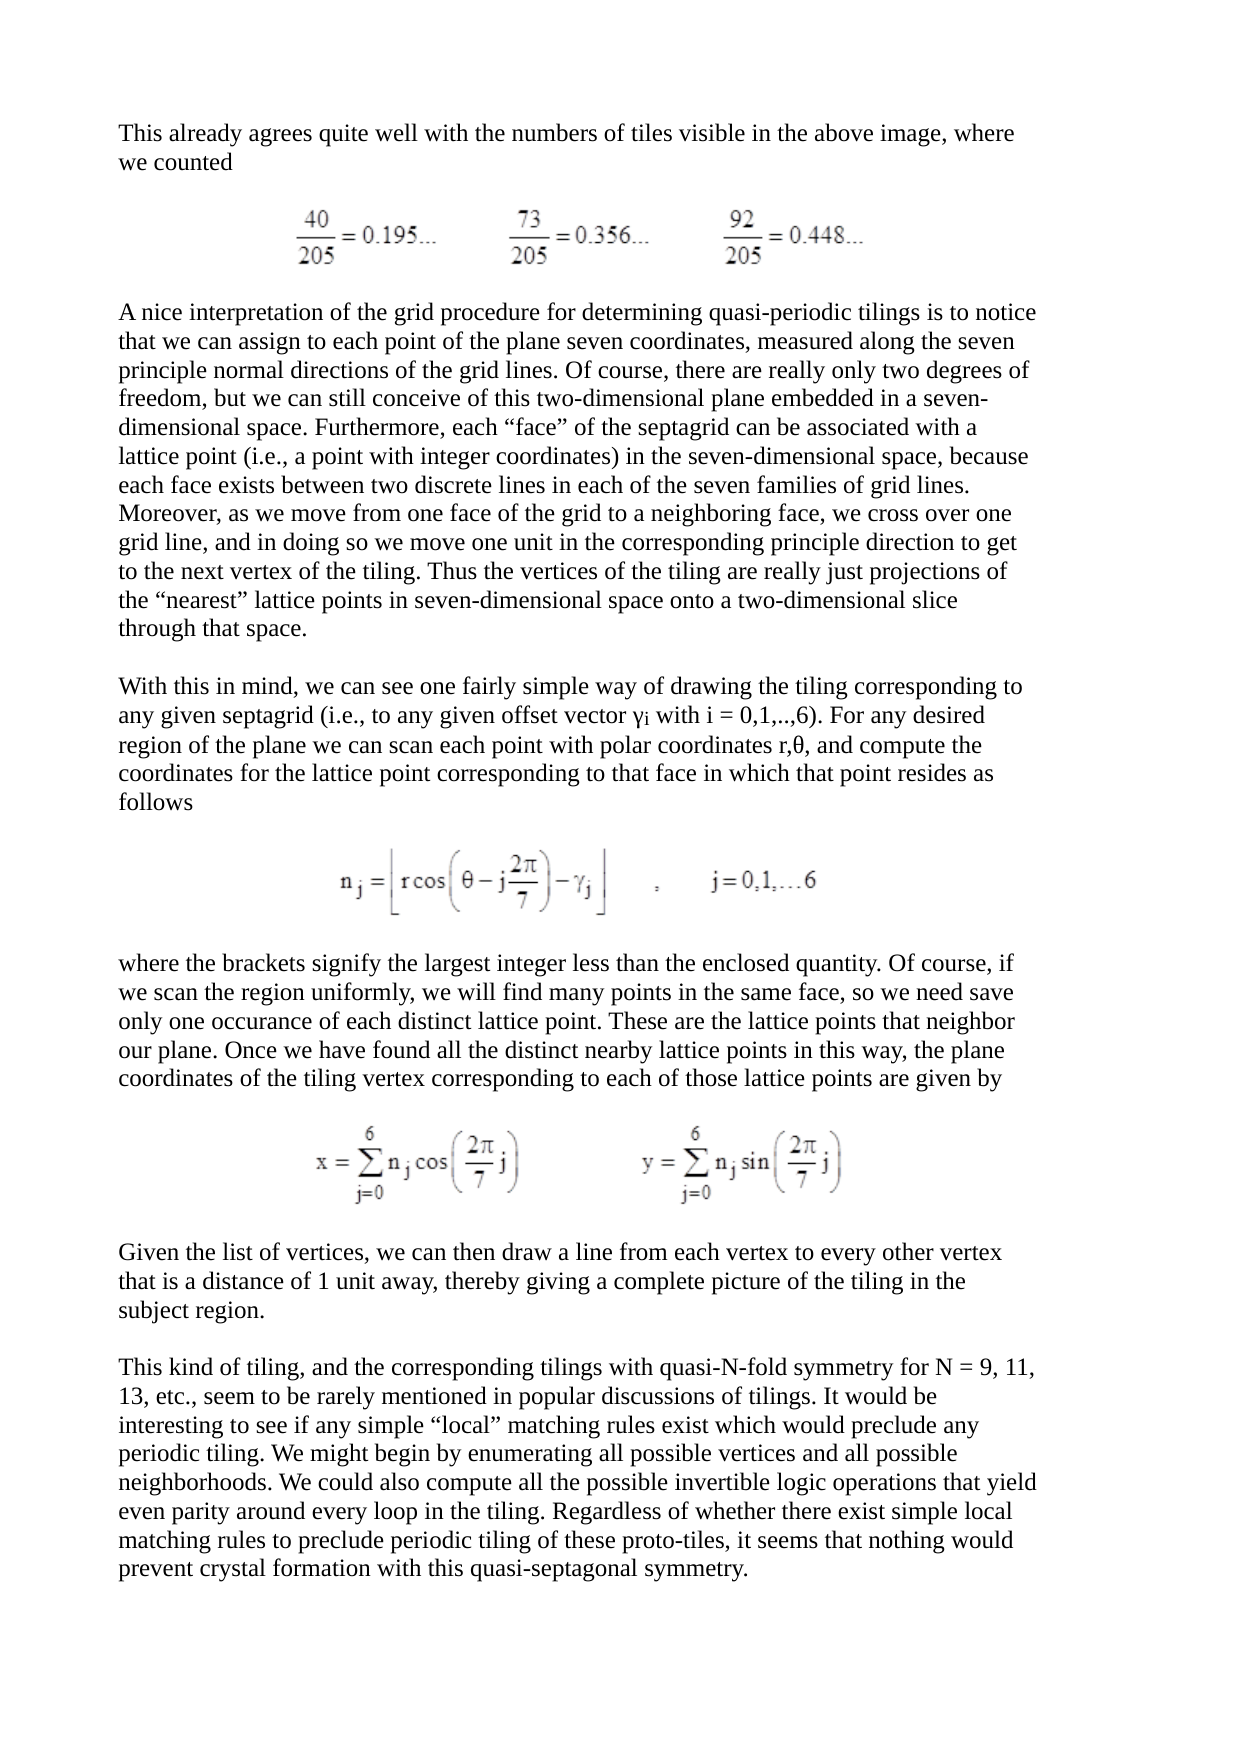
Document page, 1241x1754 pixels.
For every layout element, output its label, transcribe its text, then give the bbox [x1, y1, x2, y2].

table_cell [118, 845, 338, 920]
table_cell This kind of tiling, and the corresponding tilings with quasi-N-fold symmetry for N = 9, 11, 13, etc., seem to be rarely mentioned in popular discussions of tilings. It would be interesting to see if any simple “local” matching rules exist which would preclude any periodic tiling. We might begin by enumerating all possible vertices and all possible neighborhoods. We could also compute all the possible invertible logic operations that yield even parity around every loop in the tiling. Regardless of whether there exist simple local matching rules to preclude periodic tiling of these proto-tiles, it seems that nothing would prevent crystal formation with this quasi-septagonal symmetry. [118, 1352, 1040, 1582]
table_cell [118, 920, 1040, 948]
picture [312, 1121, 846, 1209]
table_cell A nice interpretation of the grid procedure for determining quasi-periodic tilings is to notice that we can assign to each point of the plane seven coordinates, measured along the seven principle normal directions of the grid lines. Of course, there are really only two degrees of freedom, but we can still conceive of this two-dimensional plane embedded in a seven-dimensional space. Furthermore, each “face” of the septagrid can be associated with a lattice point (i.e., a point with integer coordinates) in the seven-dimensional space, because each face exists between two discrete lines in each of the seven families of grid lines. Moreover, as we move from one face of the grid to a neighboring face, we cross over one grid line, and in doing so we move one unit in the corresponding principle direction to get to the next vertex of the tiling. Thus the vertices of the tiling are really just projections of the “nearest” lattice points in seven-dimensional space onto a two-dimensional slice through that space. [118, 297, 1040, 642]
table_cell [118, 816, 1040, 845]
table_cell [118, 1121, 312, 1208]
table_cell [118, 1324, 1040, 1352]
table_cell [118, 1092, 1040, 1121]
table_cell [118, 176, 1040, 204]
table_cell This already agrees quite well with the numbers of tiles visible in the above image, where we counted [118, 118, 1040, 176]
table_cell [118, 1209, 1040, 1237]
table_cell With this in mind, we can see one fairly simple way of drawing the tiling corresponding to any given septagrid (i.e., to any given offset vector γi with i = 0,1,..,6). For any desired region of the plane we can scan each point with polar coordinates r,θ, and compute the coordinates for the lattice point corresponding to that face in which that point resides as follows [118, 671, 1040, 816]
picture [292, 204, 866, 269]
table_cell where the brackets signify the largest integer less than the enclosed quantity. Of course, if we scan the region uniformly, we will find many points in the same face, so we need save only one occurance of each distinct lattice point. These are the lattice points that neighbor our plane. Once we have found all the distinct nearby lattice points in this way, the plane coordinates of the tiling vertex corresponding to each of those lattice points are given by [118, 949, 1040, 1092]
table_cell [118, 204, 292, 268]
picture [338, 844, 820, 920]
table_cell [846, 1121, 1040, 1208]
table_cell [118, 269, 1040, 297]
table_cell Given the list of vertices, we can then draw a line from each vertex to every other vertex that is a distance of 1 unit away, thereby giving a complete picture of the tiling in the subject region. [118, 1237, 1040, 1323]
table_cell [118, 642, 1040, 671]
table_cell [866, 204, 1040, 268]
table_cell [118, 1582, 1040, 1611]
table_cell [820, 845, 1040, 920]
